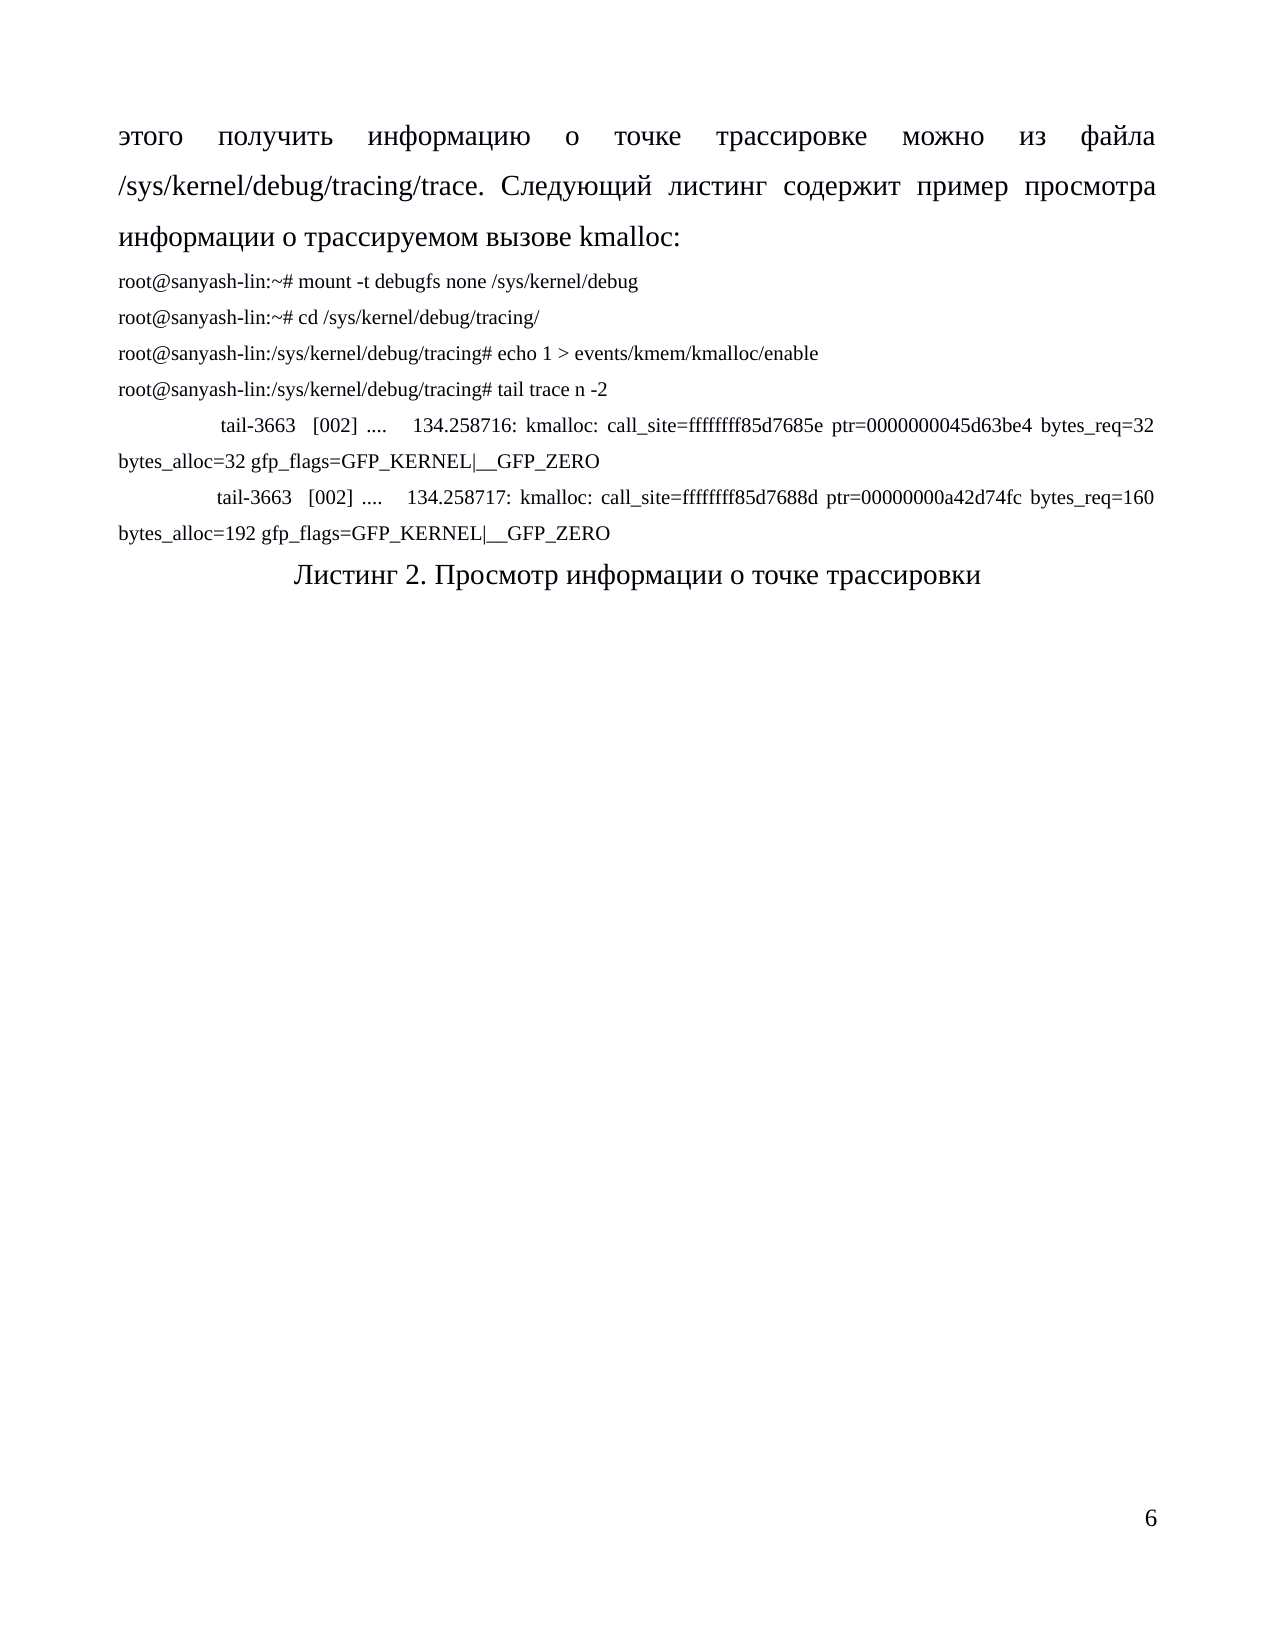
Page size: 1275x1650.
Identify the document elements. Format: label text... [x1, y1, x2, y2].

text root@sanyash-lin:/sys/kernel/debug/tracing# echo 1 > events/kmem/kmalloc/enable [118, 341, 1157, 365]
text root@sanyash-lin:~# cd /sys/kernel/debug/tracing/ [118, 305, 1157, 329]
text root@sanyash-lin:~# mount -t debugfs none /sys/kernel/debug [118, 269, 1157, 293]
text tail-3663 [002] .... 134.258717: kmalloc: call_site=ffffffff85d7688d ptr=00000000a42d74fc bytes_req=160 bytes_alloc=192 gfp_flags=GFP_KERNEL|__GFP_ZERO [118, 485, 1157, 545]
text этого получить информацию о точке трассировке можно из файла /sys/kernel/debug/tracing/trace. Следующий листинг содержит пример просмотра информации о трассируемом вызове kmalloc: [118, 118, 1157, 252]
text root@sanyash-lin:/sys/kernel/debug/tracing# tail trace n -2 [118, 377, 1157, 401]
text tail-3663 [002] .... 134.258716: kmalloc: call_site=ffffffff85d7685e ptr=0000000045d63be4 bytes_req=32 bytes_alloc=32 gfp_flags=GFP_KERNEL|__GFP_ZERO [118, 413, 1157, 473]
text Листинг 2. Просмотр информации о точке трассировки [118, 557, 1157, 591]
